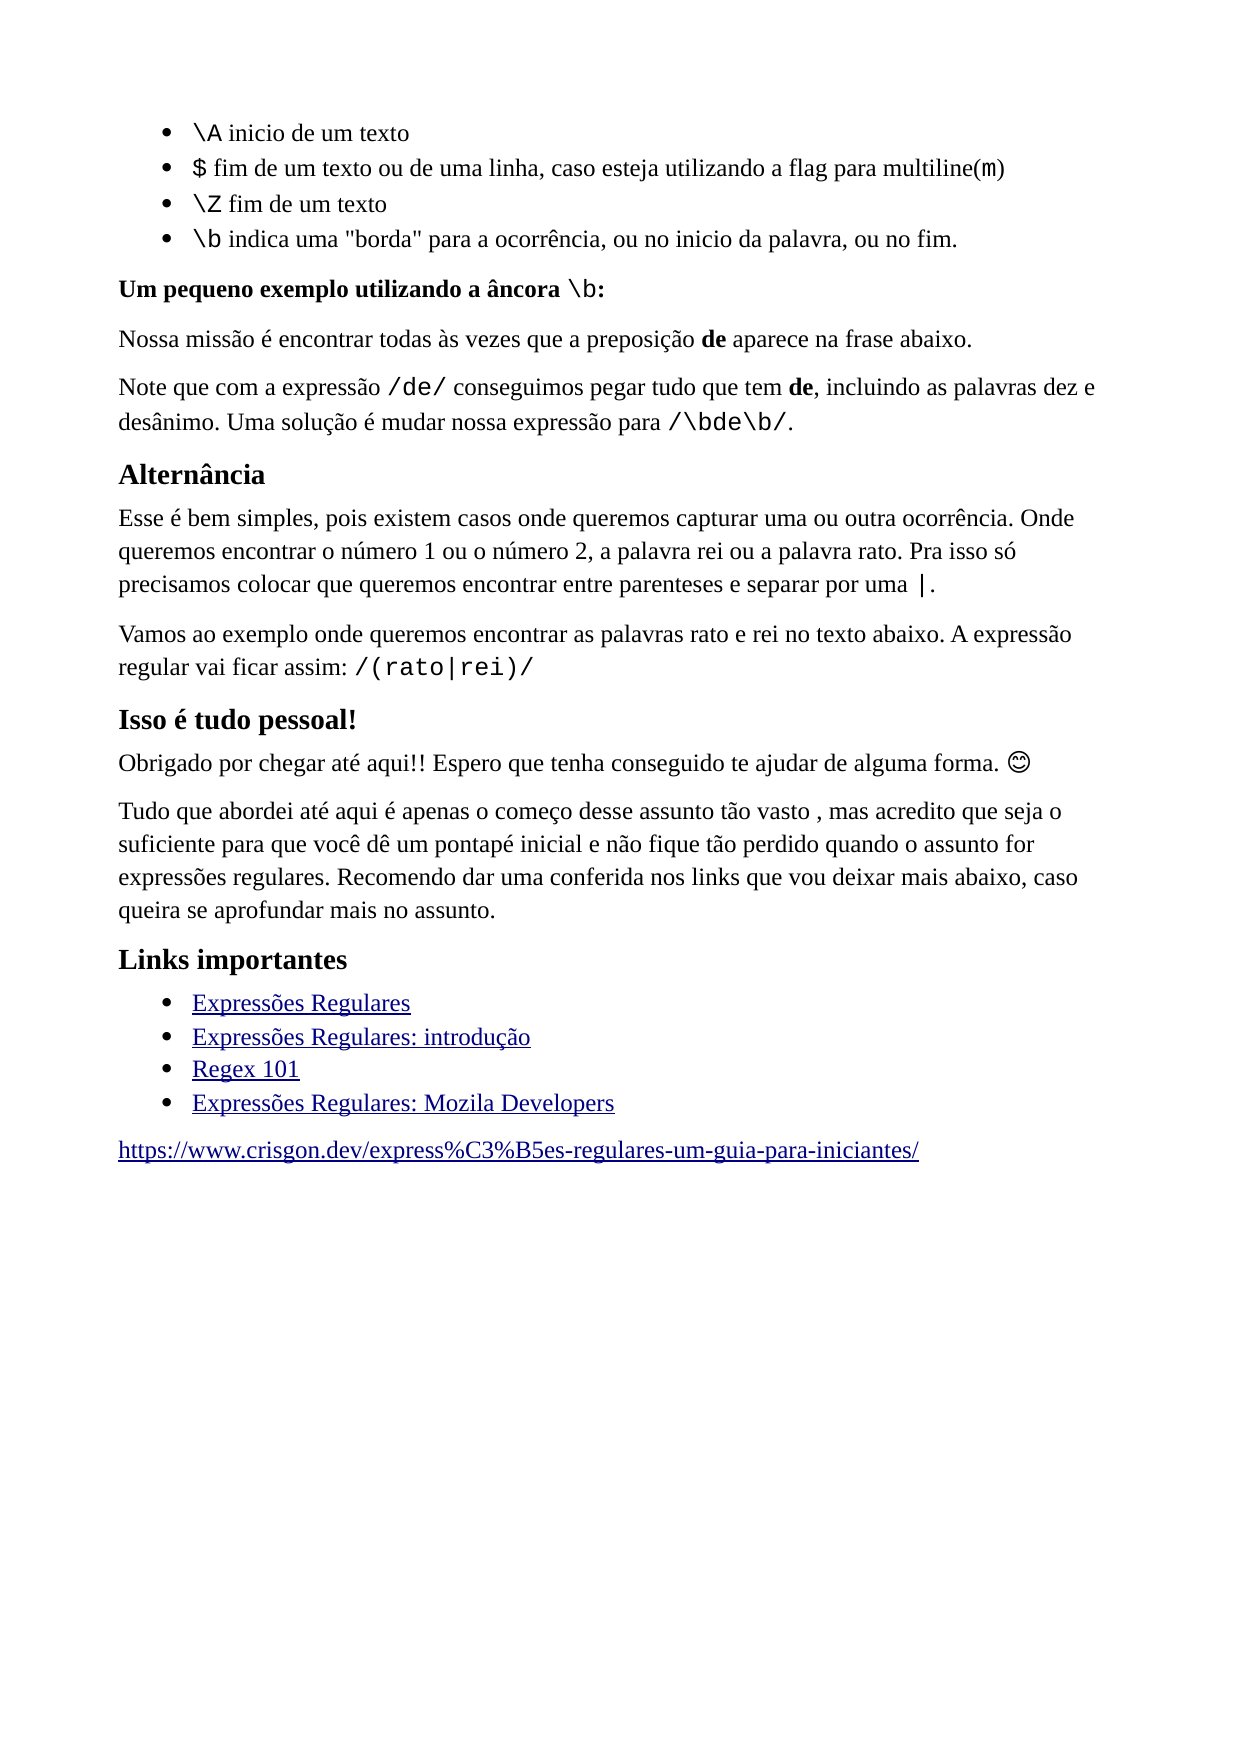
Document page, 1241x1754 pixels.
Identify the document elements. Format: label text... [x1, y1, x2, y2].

text Um pequeno exemplo utilizando a âncora \b: [118, 274, 1122, 305]
subtitle Links importantes [118, 942, 1122, 976]
text Nossa missão é encontrar todas às vezes que a preposição de aparece na frase abaixo. [118, 324, 1122, 353]
text Tudo que abordei até aqui é apenas o começo desse assunto tão vasto , mas acredito que seja o suficiente para que você dê um pontapé inicial e não fique tão perdido quando o assunto for expressões regulares. Recomendo dar uma conferida nos links que vou deixar mais abaixo, caso queira se aprofundar mais no assunto. [118, 796, 1122, 924]
text Note que com a expressão /de/ conseguimos pegar tudo que tem de, incluindo as palavras dez e desânimo. Uma solução é mudar nossa expressão para /\bde\b/. [118, 372, 1122, 438]
list Regex 101 [162, 1054, 1122, 1083]
list \Z fim de um texto [162, 189, 1122, 220]
subtitle Isso é tudo pessoal! [118, 702, 1122, 736]
list Expressões Regulares: Mozila Developers [162, 1088, 1122, 1116]
text Vamos ao exemplo onde queremos encontrar as palavras rato e rei no texto abaixo. A expressão regular vai ficar assim: /(rato|rei)/ [118, 619, 1122, 683]
text Obrigado por chegar até aqui!! Espero que tenha conseguido te ajudar de alguma forma. 😊 [118, 748, 1122, 777]
list \b indica uma "borda" para a ocorrência, ou no inicio da palavra, ou no fim. [162, 224, 1122, 255]
text https://www.crisgon.dev/express%C3%B5es-regulares-um-guia-para-iniciantes/ [118, 1135, 1122, 1164]
text Esse é bem simples, pois existem casos onde queremos capturar uma ou outra ocorrência. Onde queremos encontrar o número 1 ou o número 2, a palavra rei ou a palavra rato. Pra isso só precisamos colocar que queremos encontrar entre parenteses e separar por uma |. [118, 503, 1122, 600]
list $ fim de um texto ou de uma linha, caso esteja utilizando a flag para multiline(m) [162, 153, 1122, 184]
list \A inicio de um texto [162, 118, 1122, 149]
list Expressões Regulares [162, 988, 1122, 1017]
list Expressões Regulares: introdução [162, 1022, 1122, 1050]
subtitle Alternância [118, 457, 1122, 491]
